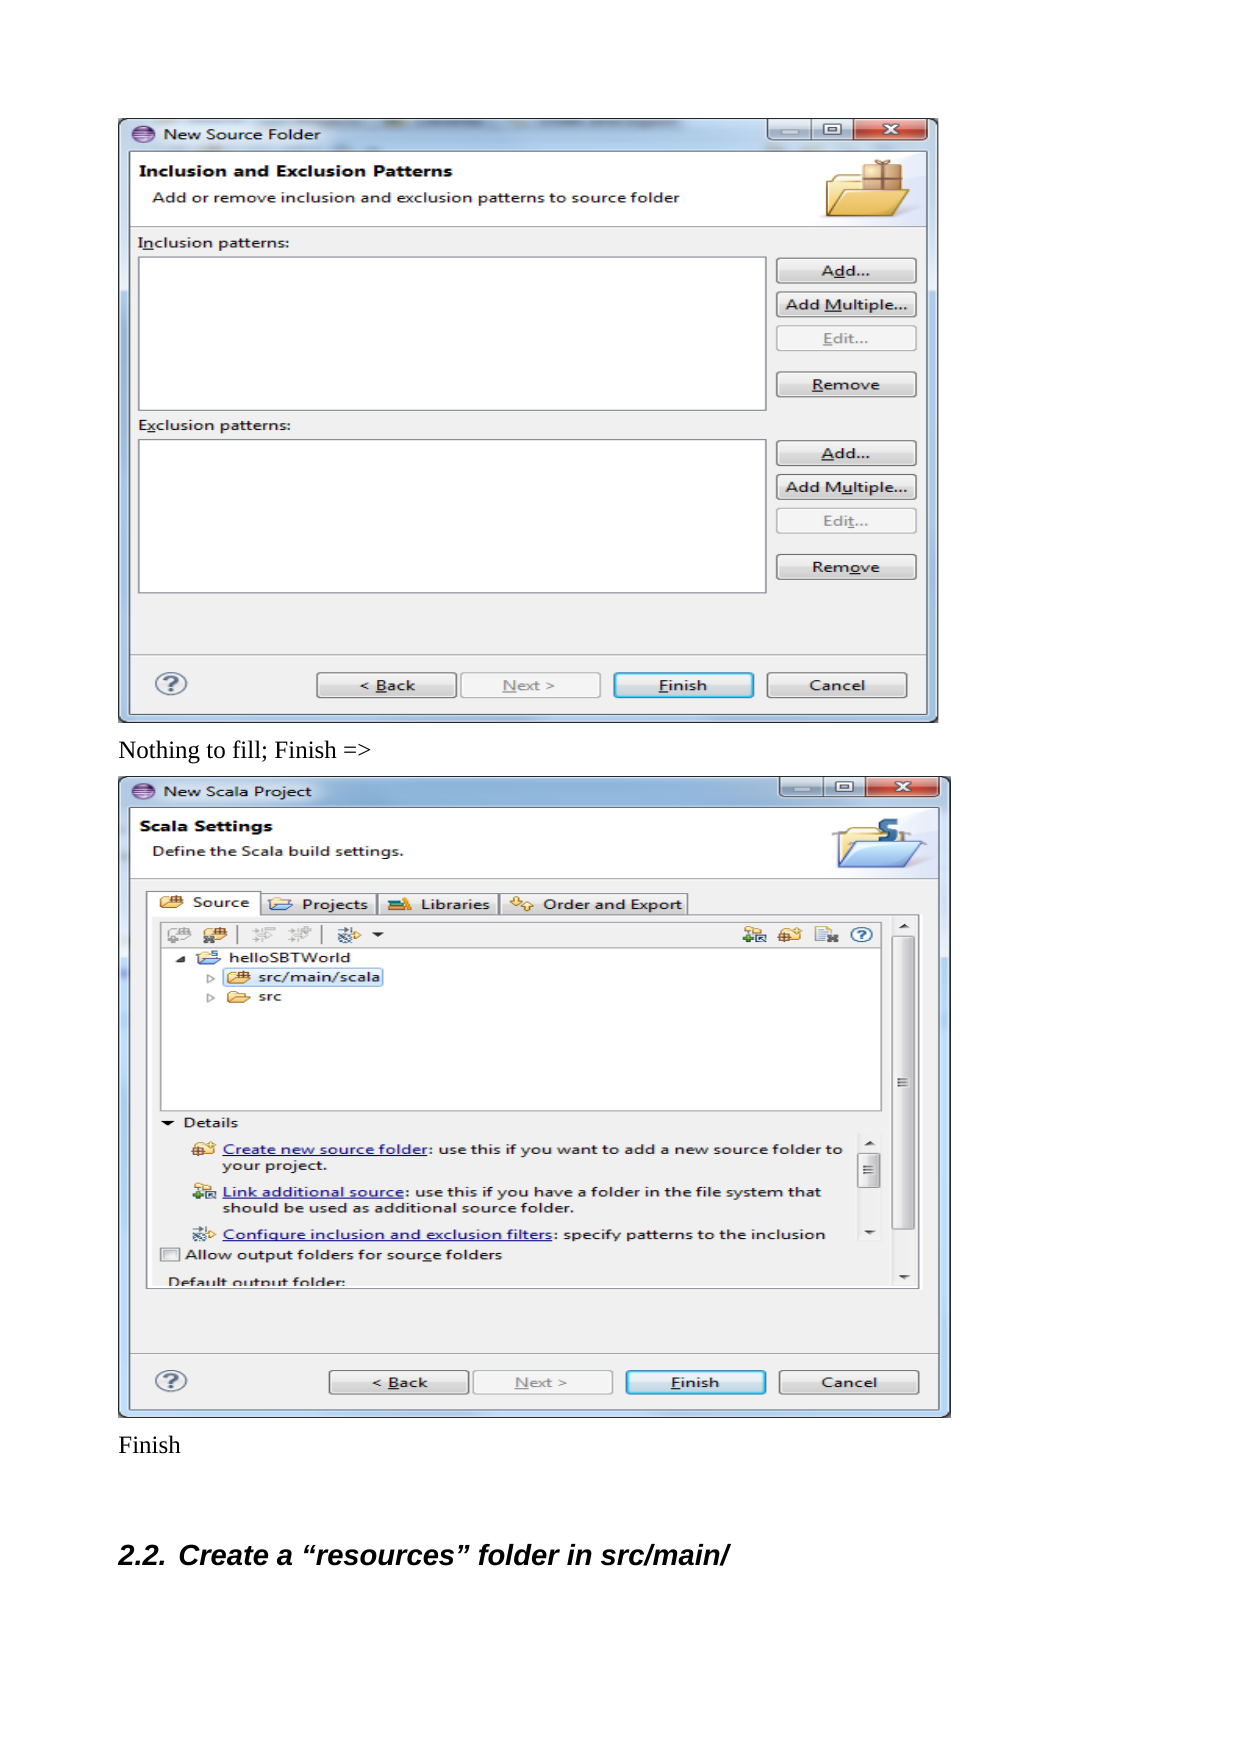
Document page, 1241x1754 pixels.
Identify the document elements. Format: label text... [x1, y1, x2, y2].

text Nothing to fill; Finish => [118, 736, 1122, 764]
picture [118, 118, 939, 723]
text Finish [118, 1430, 1122, 1459]
picture [118, 776, 951, 1418]
subtitle Create a “resources” folder in src/main/ [118, 1537, 1122, 1571]
